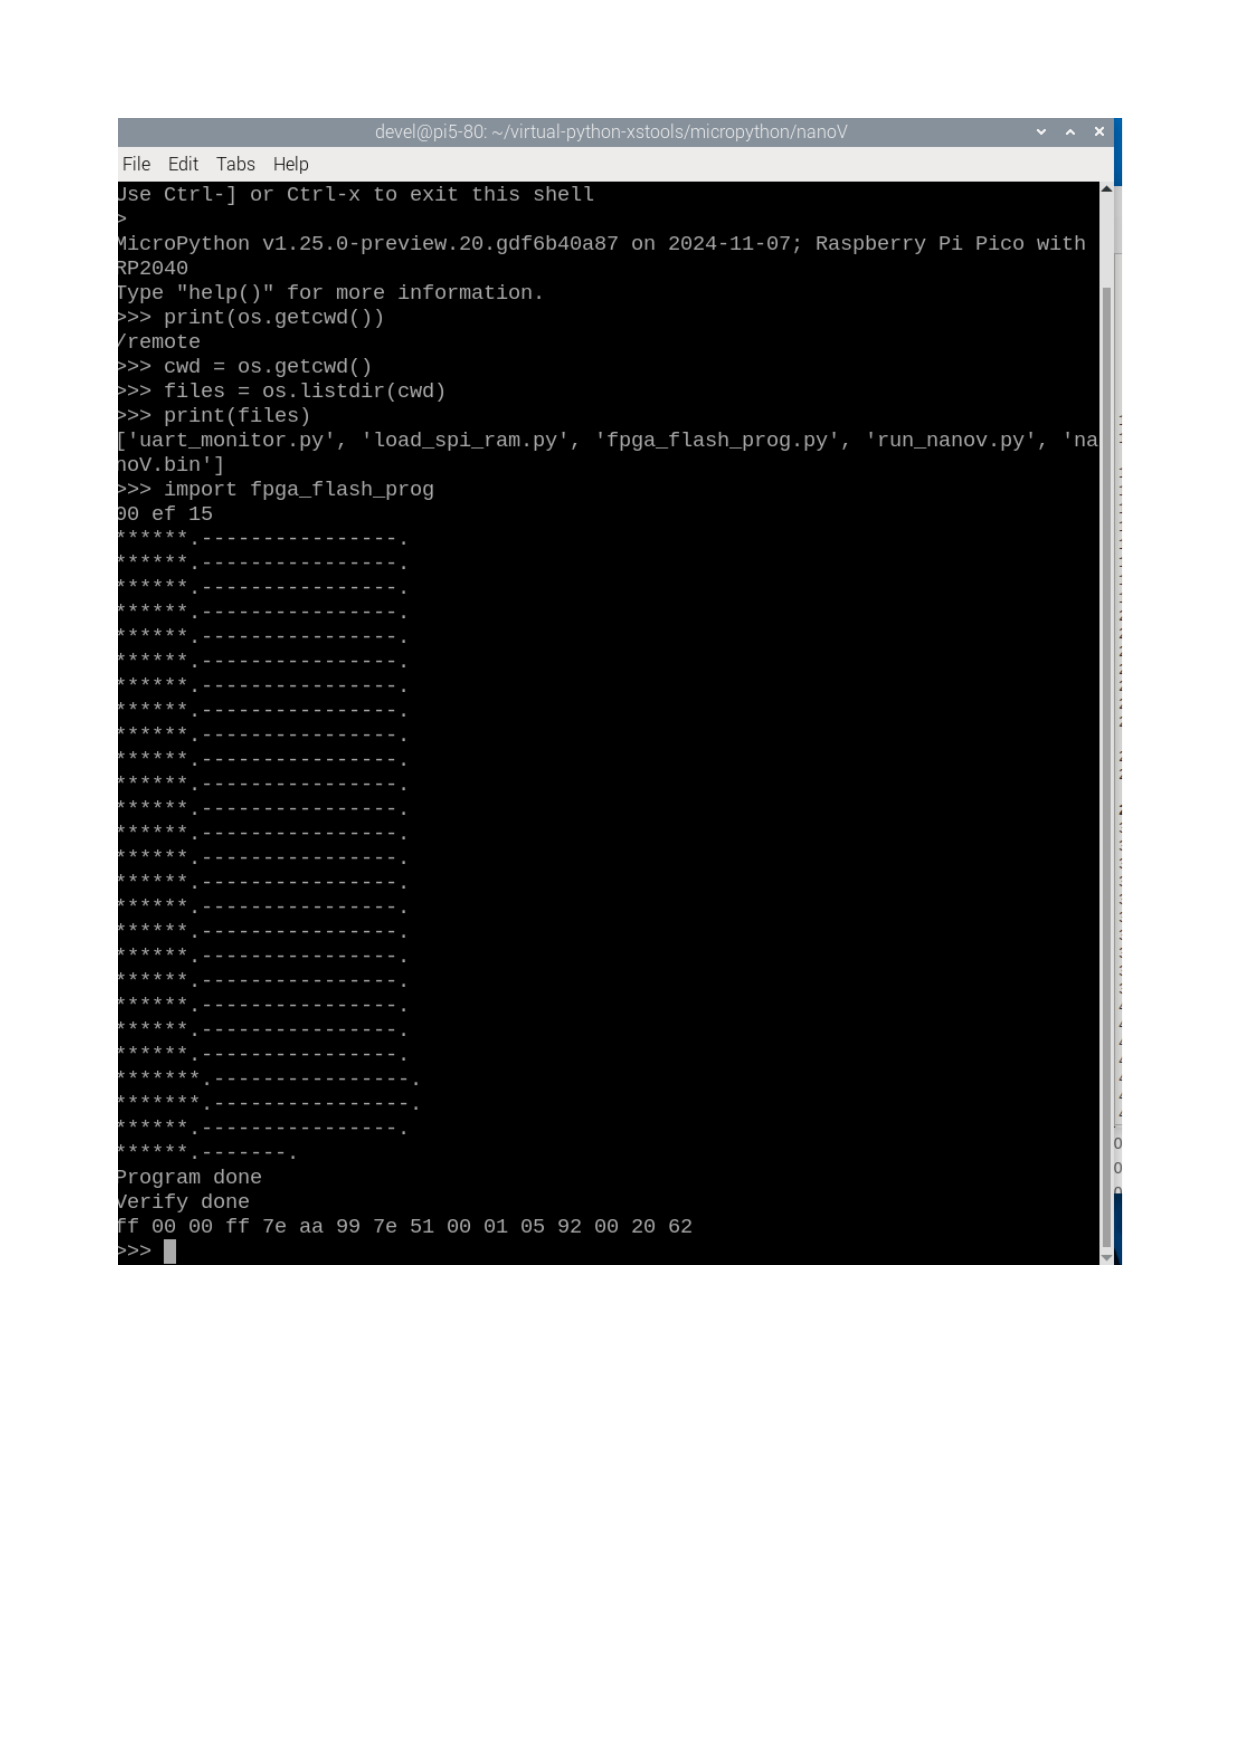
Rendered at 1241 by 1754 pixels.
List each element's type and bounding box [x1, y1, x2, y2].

picture [118, 118, 1123, 1265]
